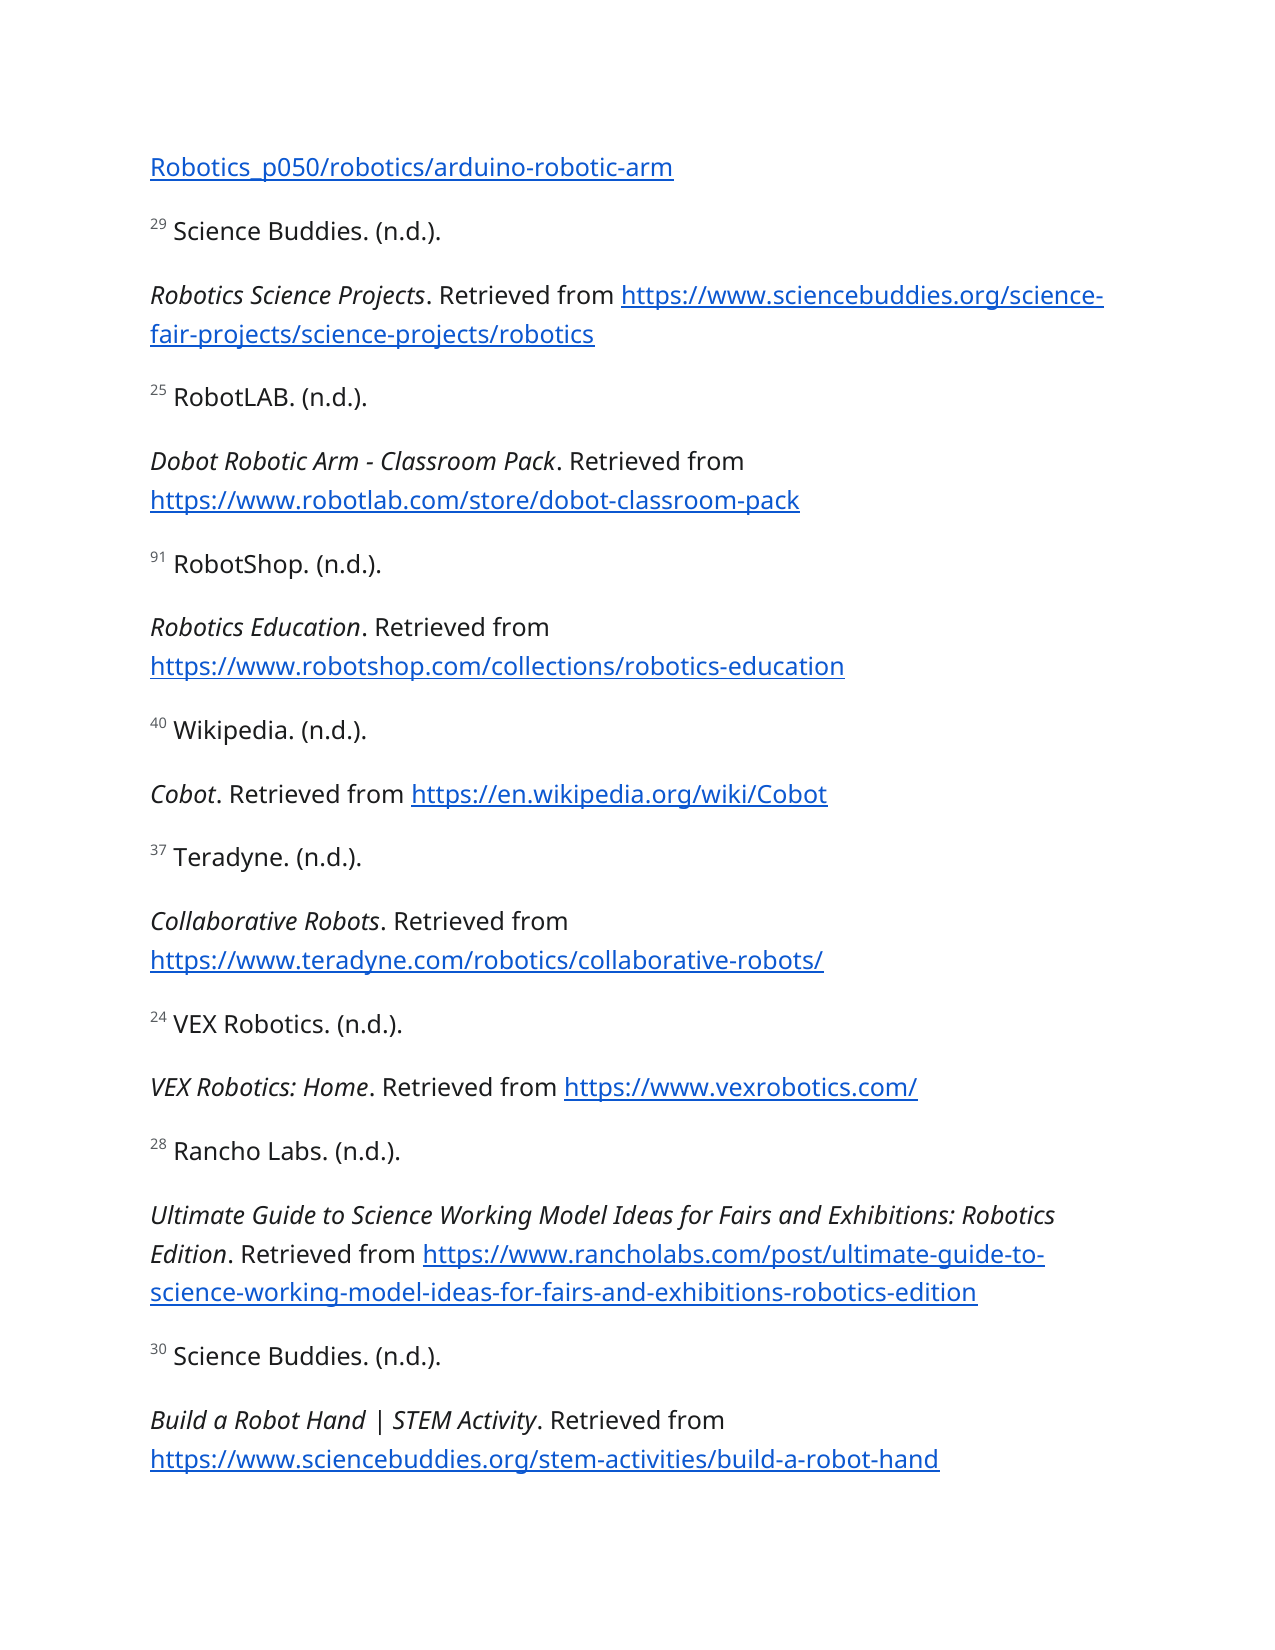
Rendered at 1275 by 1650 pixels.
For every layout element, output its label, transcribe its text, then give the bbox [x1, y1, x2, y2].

text 25 RobotLAB. (n.d.). [150, 380, 1125, 414]
text Robotics Education. Retrieved from https://www.robotshop.com/collections/robotics-education [150, 610, 1125, 683]
text Robotics_p050/robotics/arduino-robotic-arm [150, 150, 1125, 184]
text 24 VEX Robotics. (n.d.). [150, 1006, 1125, 1040]
text Robotics Science Projects. Retrieved from https://www.sciencebuddies.org/science-fair-projects/science-projects/robotics [150, 277, 1125, 350]
text 29 Science Buddies. (n.d.). [150, 214, 1125, 248]
text 37 Teradyne. (n.d.). [150, 840, 1125, 874]
text Build a Robot Hand | STEM Activity. Retrieved from https://www.sciencebuddies.org/stem-activities/build-a-robot-hand [150, 1402, 1125, 1475]
text VEX Robotics: Home. Retrieved from https://www.vexrobotics.com/ [150, 1070, 1125, 1104]
text Cobot. Retrieved from https://en.wikipedia.org/wiki/Cobot [150, 776, 1125, 810]
text Collaborative Robots. Retrieved from https://www.teradyne.com/robotics/collaborative-robots/ [150, 904, 1125, 977]
text 30 Science Buddies. (n.d.). [150, 1339, 1125, 1373]
text Dobot Robotic Arm - Classroom Pack. Retrieved from https://www.robotlab.com/store/dobot-classroom-pack [150, 444, 1125, 517]
text 91 RobotShop. (n.d.). [150, 546, 1125, 580]
text Ultimate Guide to Science Working Model Ideas for Fairs and Exhibitions: Robotics Edition. Retrieved from https://www.rancholabs.com/post/ultimate-guide-to-science-working-model-ideas-for-fairs-and-exhibitions-robotics-edition [150, 1197, 1125, 1309]
text 40 Wikipedia. (n.d.). [150, 712, 1125, 747]
text 28 Rancho Labs. (n.d.). [150, 1134, 1125, 1168]
